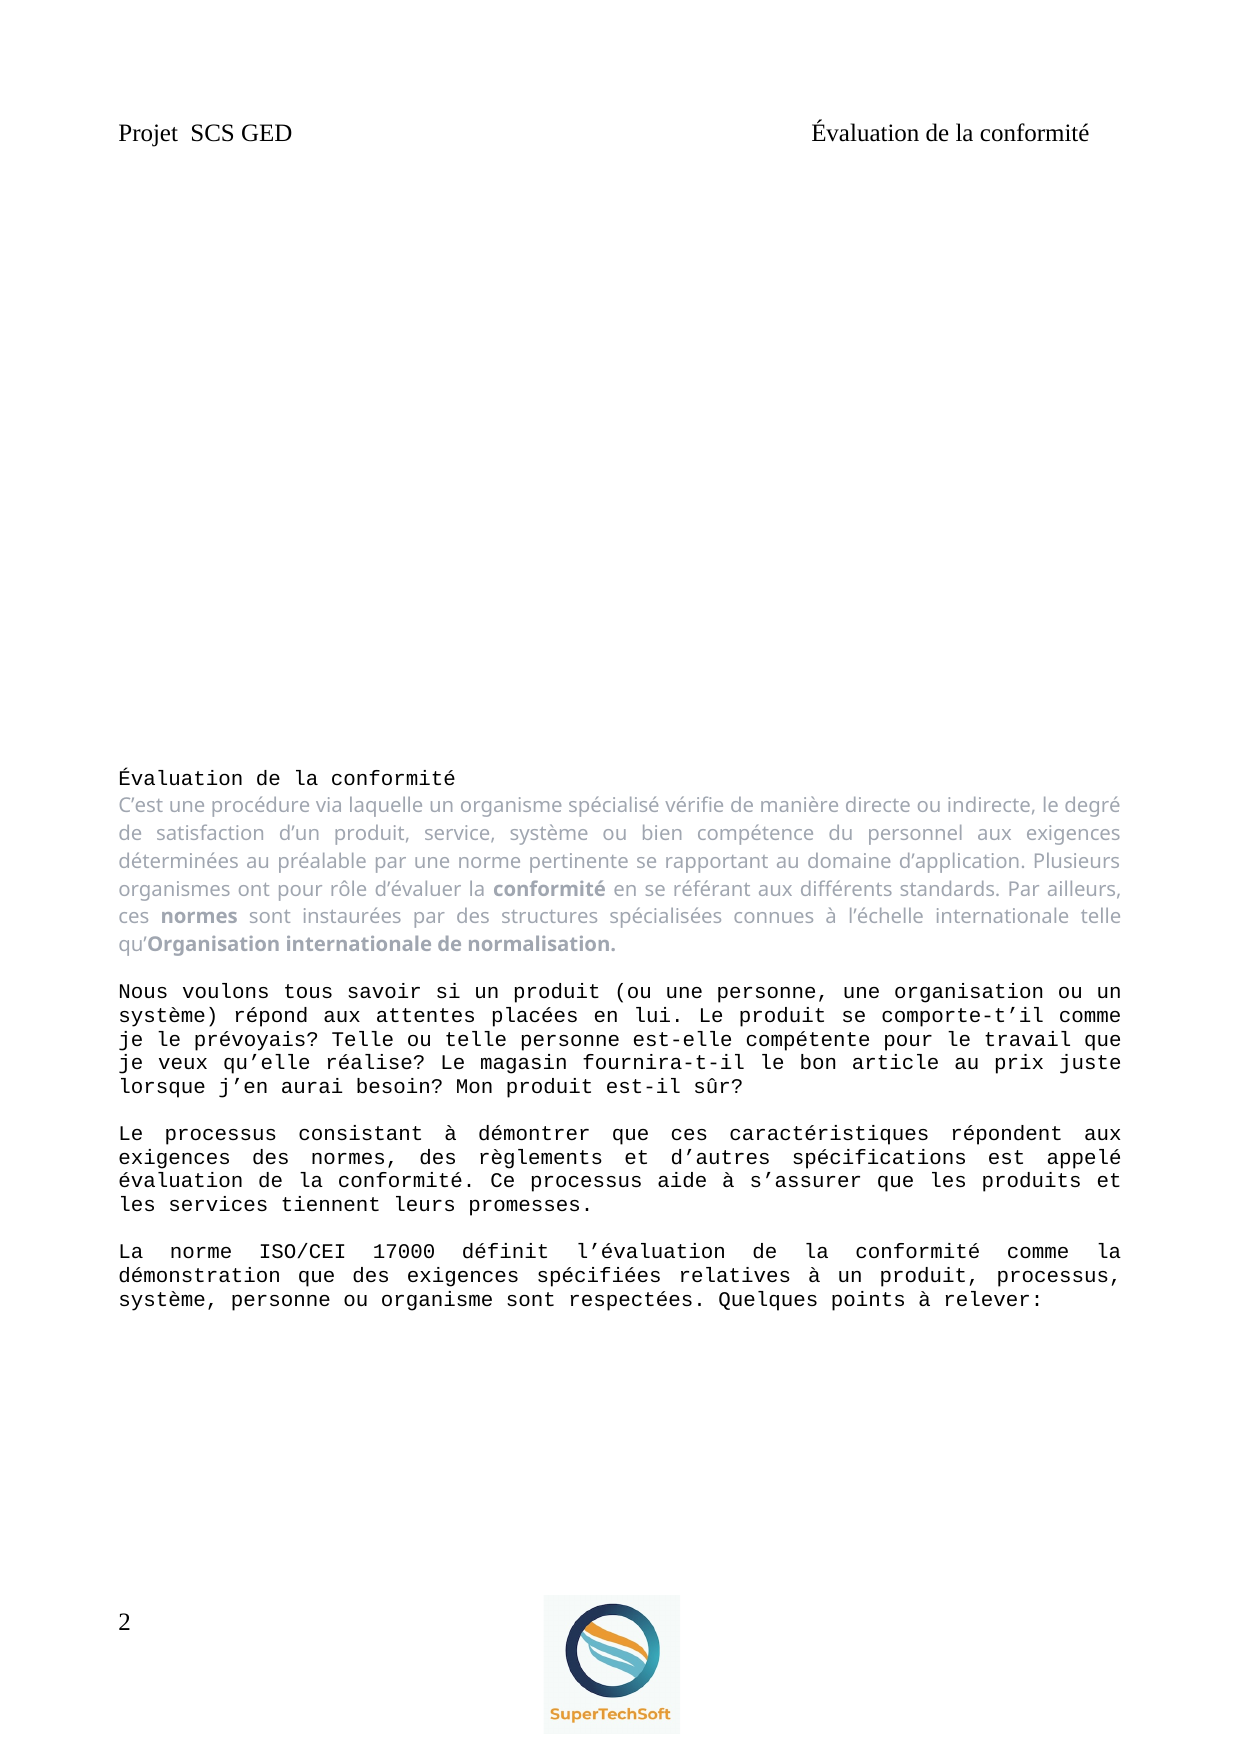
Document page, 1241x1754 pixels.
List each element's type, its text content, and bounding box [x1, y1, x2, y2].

text C’est une procédure via laquelle un organisme spécialisé vérifie de manière directe ou indirecte, le degré de satisfaction d’un produit, service, système ou bien compétence du personnel aux exigences déterminées au préalable par une norme pertinente se rapportant au domaine d’application. Plusieurs organismes ont pour rôle d’évaluer la conformité en se référant aux différents standards. Par ailleurs, ces normes sont instaurées par des structures spécialisées connues à l’échelle internationale telle qu’Organisation internationale de normalisation. [118, 791, 1122, 958]
picture [543, 1595, 681, 1734]
text Évaluation de la conformité [118, 767, 1122, 791]
text Nous voulons tous savoir si un produit (ou une personne, une organisation ou un système) répond aux attentes placées en lui. Le produit se comporte-t’il comme je le prévoyais? Telle ou telle personne est-elle compétente pour le travail que je veux qu’elle réalise? Le magasin fournira-t-il le bon article au prix juste lorsque j’en aurai besoin? Mon produit est-il sûr? [118, 981, 1122, 1099]
text Le processus consistant à démontrer que ces caractéristiques répondent aux exigences des normes, des règlements et d’autres spécifications est appelé évaluation de la conformité. Ce processus aide à s’assurer que les produits et les services tiennent leurs promesses. [118, 1123, 1122, 1218]
text La norme ISO/CEI 17000 définit l’évaluation de la conformité comme la démonstration que des exigences spécifiées relatives à un produit, processus, système, personne ou organisme sont respectées. Quelques points à relever: [118, 1241, 1122, 1312]
